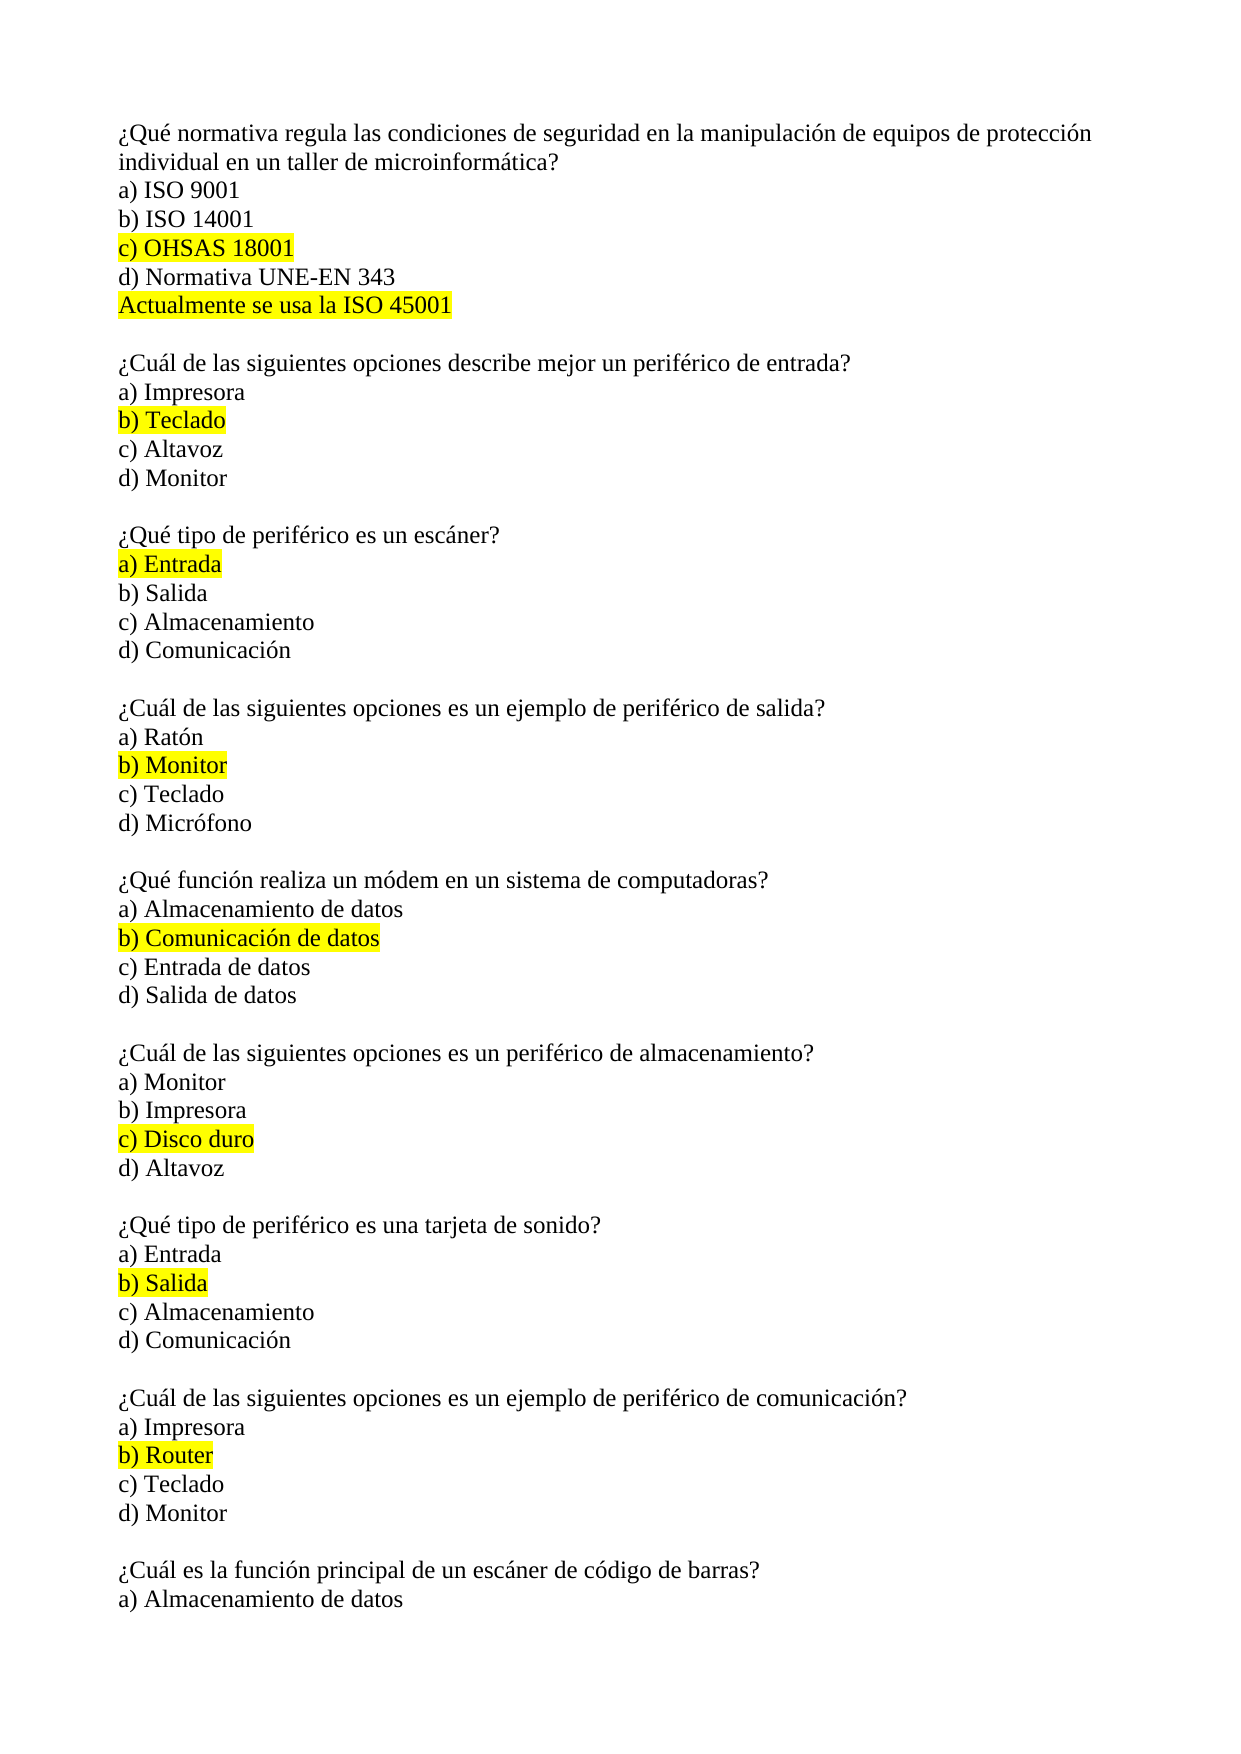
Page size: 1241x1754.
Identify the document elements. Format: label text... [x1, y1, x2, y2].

text a) Entrada [118, 549, 1122, 578]
text d) Comunicación [118, 636, 1122, 664]
text b) Teclado [118, 406, 1122, 434]
text c) Almacenamiento [118, 1297, 1122, 1326]
text ¿Cuál de las siguientes opciones es un ejemplo de periférico de comunicación? [118, 1383, 1122, 1412]
text b) ISO 14001 [118, 204, 1122, 233]
text b) Impresora [118, 1096, 1122, 1124]
text a) Impresora [118, 377, 1122, 406]
text ¿Cuál de las siguientes opciones describe mejor un periférico de entrada? [118, 348, 1122, 377]
text a) Almacenamiento de datos [118, 894, 1122, 923]
text a) Impresora [118, 1412, 1122, 1441]
text ¿Cuál de las siguientes opciones es un periférico de almacenamiento? [118, 1038, 1122, 1067]
text c) Almacenamiento [118, 607, 1122, 636]
text d) Monitor [118, 463, 1122, 492]
text d) Normativa UNE-EN 343 [118, 262, 1122, 291]
text ¿Qué normativa regula las condiciones de seguridad en la manipulación de equipos de protección individual en un taller de microinformática? [118, 118, 1122, 176]
text b) Salida [118, 578, 1122, 607]
text d) Salida de datos [118, 981, 1122, 1009]
text c) Teclado [118, 779, 1122, 808]
text ¿Cuál de las siguientes opciones es un ejemplo de periférico de salida? [118, 693, 1122, 722]
text b) Salida [118, 1268, 1122, 1297]
text d) Monitor [118, 1498, 1122, 1527]
text c) Teclado [118, 1469, 1122, 1498]
text d) Micrófono [118, 808, 1122, 837]
text a) ISO 9001 [118, 176, 1122, 204]
text b) Comunicación de datos [118, 923, 1122, 952]
text ¿Cuál es la función principal de un escáner de código de barras? [118, 1556, 1122, 1584]
text c) Entrada de datos [118, 952, 1122, 981]
text a) Entrada [118, 1239, 1122, 1268]
text d) Comunicación [118, 1326, 1122, 1354]
text a) Ratón [118, 722, 1122, 751]
text b) Monitor [118, 751, 1122, 779]
text b) Router [118, 1441, 1122, 1469]
text d) Altavoz [118, 1153, 1122, 1182]
text c) Disco duro [118, 1124, 1122, 1153]
text ¿Qué tipo de periférico es un escáner? [118, 521, 1122, 549]
text c) Altavoz [118, 434, 1122, 463]
text c) OHSAS 18001 [118, 233, 1122, 262]
text a) Almacenamiento de datos [118, 1584, 1122, 1613]
text ¿Qué función realiza un módem en un sistema de computadoras? [118, 866, 1122, 894]
text a) Monitor [118, 1067, 1122, 1096]
text ¿Qué tipo de periférico es una tarjeta de sonido? [118, 1211, 1122, 1239]
text Actualmente se usa la ISO 45001 [118, 291, 1122, 319]
